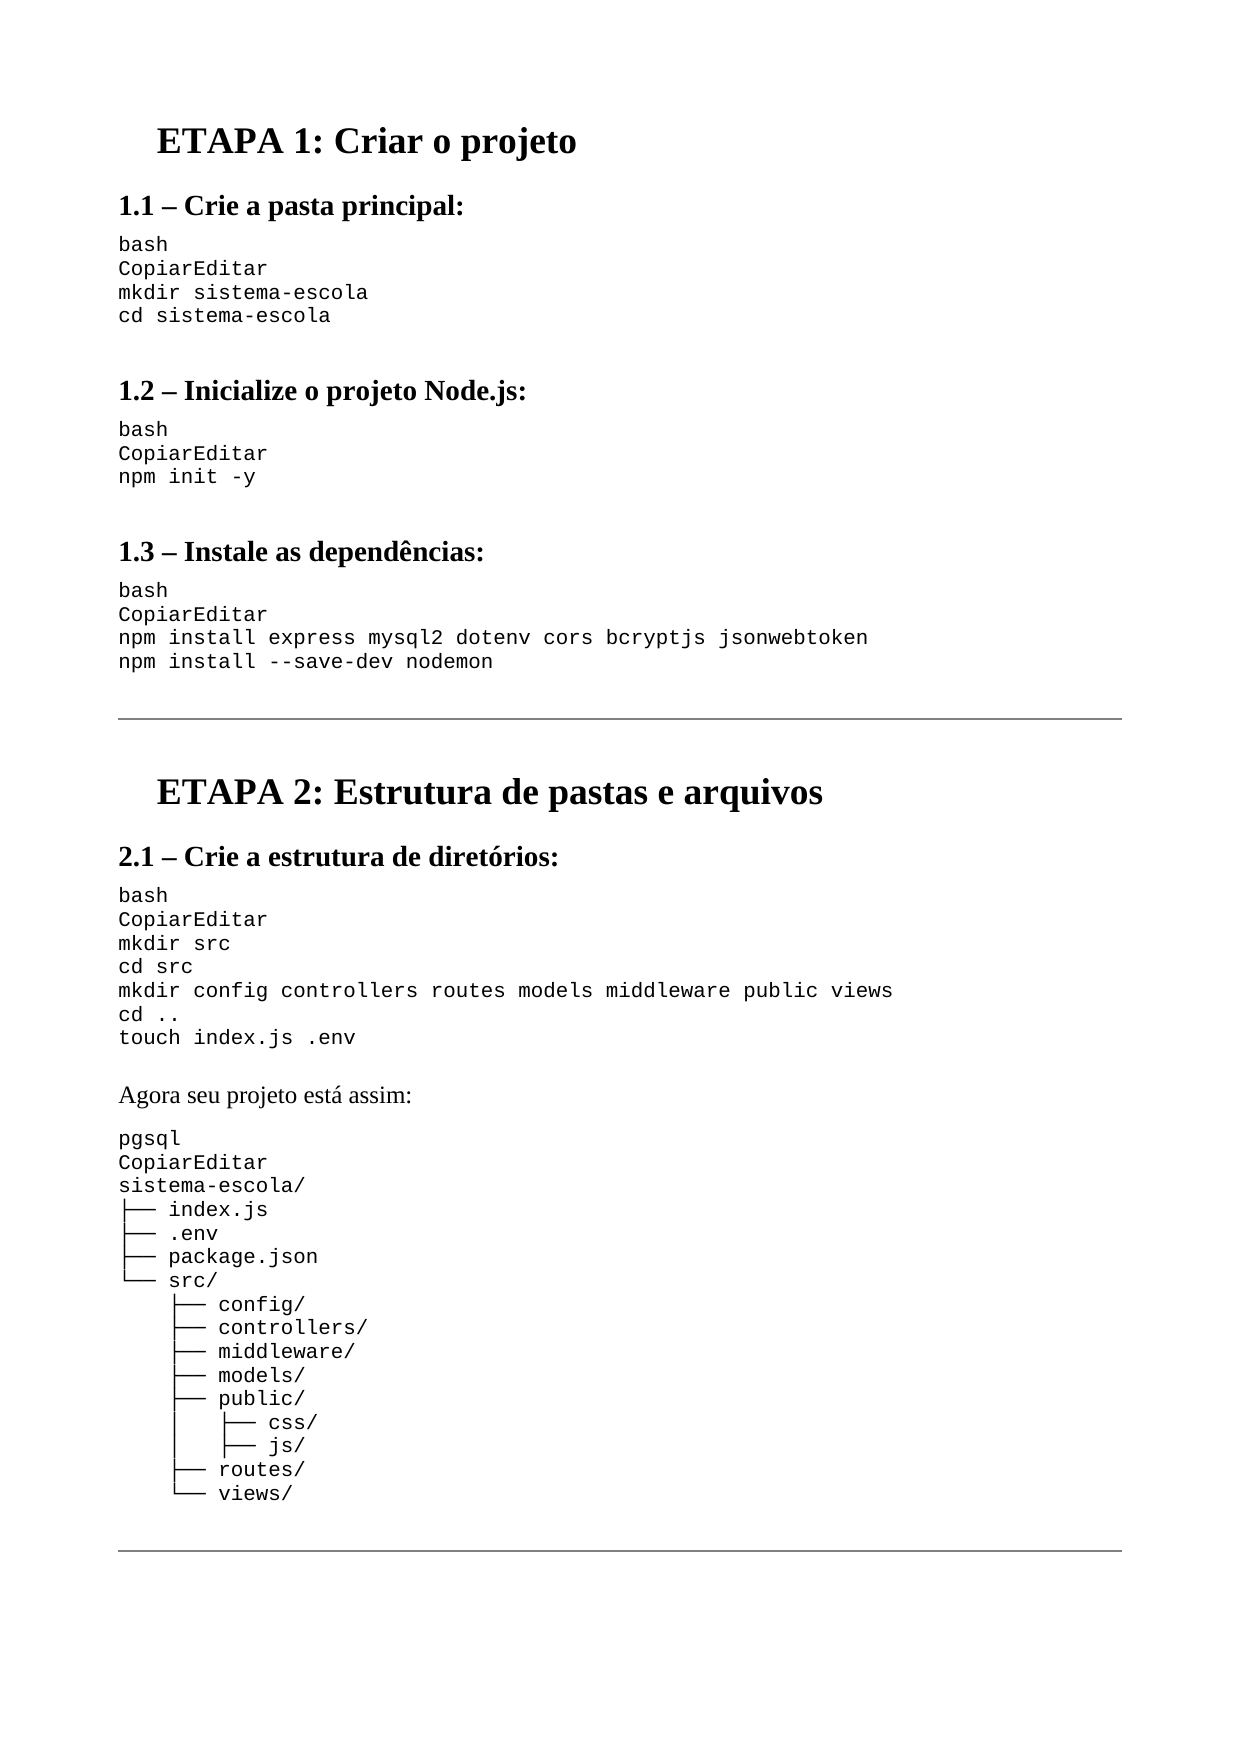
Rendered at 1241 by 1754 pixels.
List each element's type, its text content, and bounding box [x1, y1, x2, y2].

text bash [118, 886, 1122, 909]
text ├── controllers/ [118, 1317, 1122, 1341]
text ├── config/ [118, 1294, 174, 1317]
text ├── public/ [118, 1388, 1122, 1412]
text CopiarEditar [118, 443, 1122, 466]
text npm install --save-dev nodemon [118, 651, 1122, 675]
text bash [118, 419, 1122, 443]
subtitle 1.1 – Crie a pasta principal: [118, 188, 1122, 222]
text │ ├── css/ [118, 1412, 174, 1436]
text cd .. [118, 1004, 1122, 1027]
text CopiarEditar [118, 604, 1122, 627]
text npm init -y [118, 466, 1122, 490]
text pgsql [118, 1128, 1122, 1152]
text mkdir config controllers routes models middleware public views [118, 980, 1122, 1004]
text ├── .env [125, 1223, 1122, 1246]
text bash [118, 234, 1122, 258]
text ├── index.js [118, 1199, 1122, 1223]
subtitle 1.2 – Inicialize o projeto Node.js: [118, 373, 1122, 407]
subtitle 🧭 ETAPA 1: Criar o projeto [118, 118, 1122, 161]
text ├── middleware/ [175, 1341, 1122, 1364]
text ├── config/ [175, 1294, 1122, 1317]
text bash [118, 580, 1122, 604]
text mkdir src [118, 933, 1122, 956]
text npm install express mysql2 dotenv cors bcryptjs jsonwebtoken [118, 627, 1122, 651]
text ├── routes/ [118, 1459, 1122, 1483]
text CopiarEditar [118, 1152, 1122, 1175]
text │ ├── css/ [175, 1412, 224, 1436]
text ├── models/ [118, 1364, 1122, 1388]
subtitle 1.3 – Instale as dependências: [118, 534, 1122, 568]
text └── src/ [118, 1270, 1122, 1294]
text CopiarEditar [118, 258, 1122, 282]
text ├── package.json [118, 1246, 1122, 1270]
text ├── middleware/ [118, 1341, 174, 1364]
subtitle 2.1 – Crie a estrutura de diretórios: [118, 839, 1122, 873]
text Agora seu projeto está assim: [118, 1081, 1122, 1109]
text cd sistema-escola [118, 305, 1122, 329]
text cd src [118, 956, 1122, 980]
text sistema-escola/ [118, 1175, 1122, 1199]
subtitle 📁 ETAPA 2: Estrutura de pastas e arquivos [118, 769, 1122, 812]
text │ ├── css/ [225, 1412, 1122, 1436]
text └── views/ [118, 1483, 1122, 1506]
text mkdir sistema-escola [118, 282, 1122, 305]
text touch index.js .env [118, 1027, 1122, 1051]
text CopiarEditar [118, 909, 1122, 933]
text │ ├── js/ [118, 1436, 1122, 1459]
